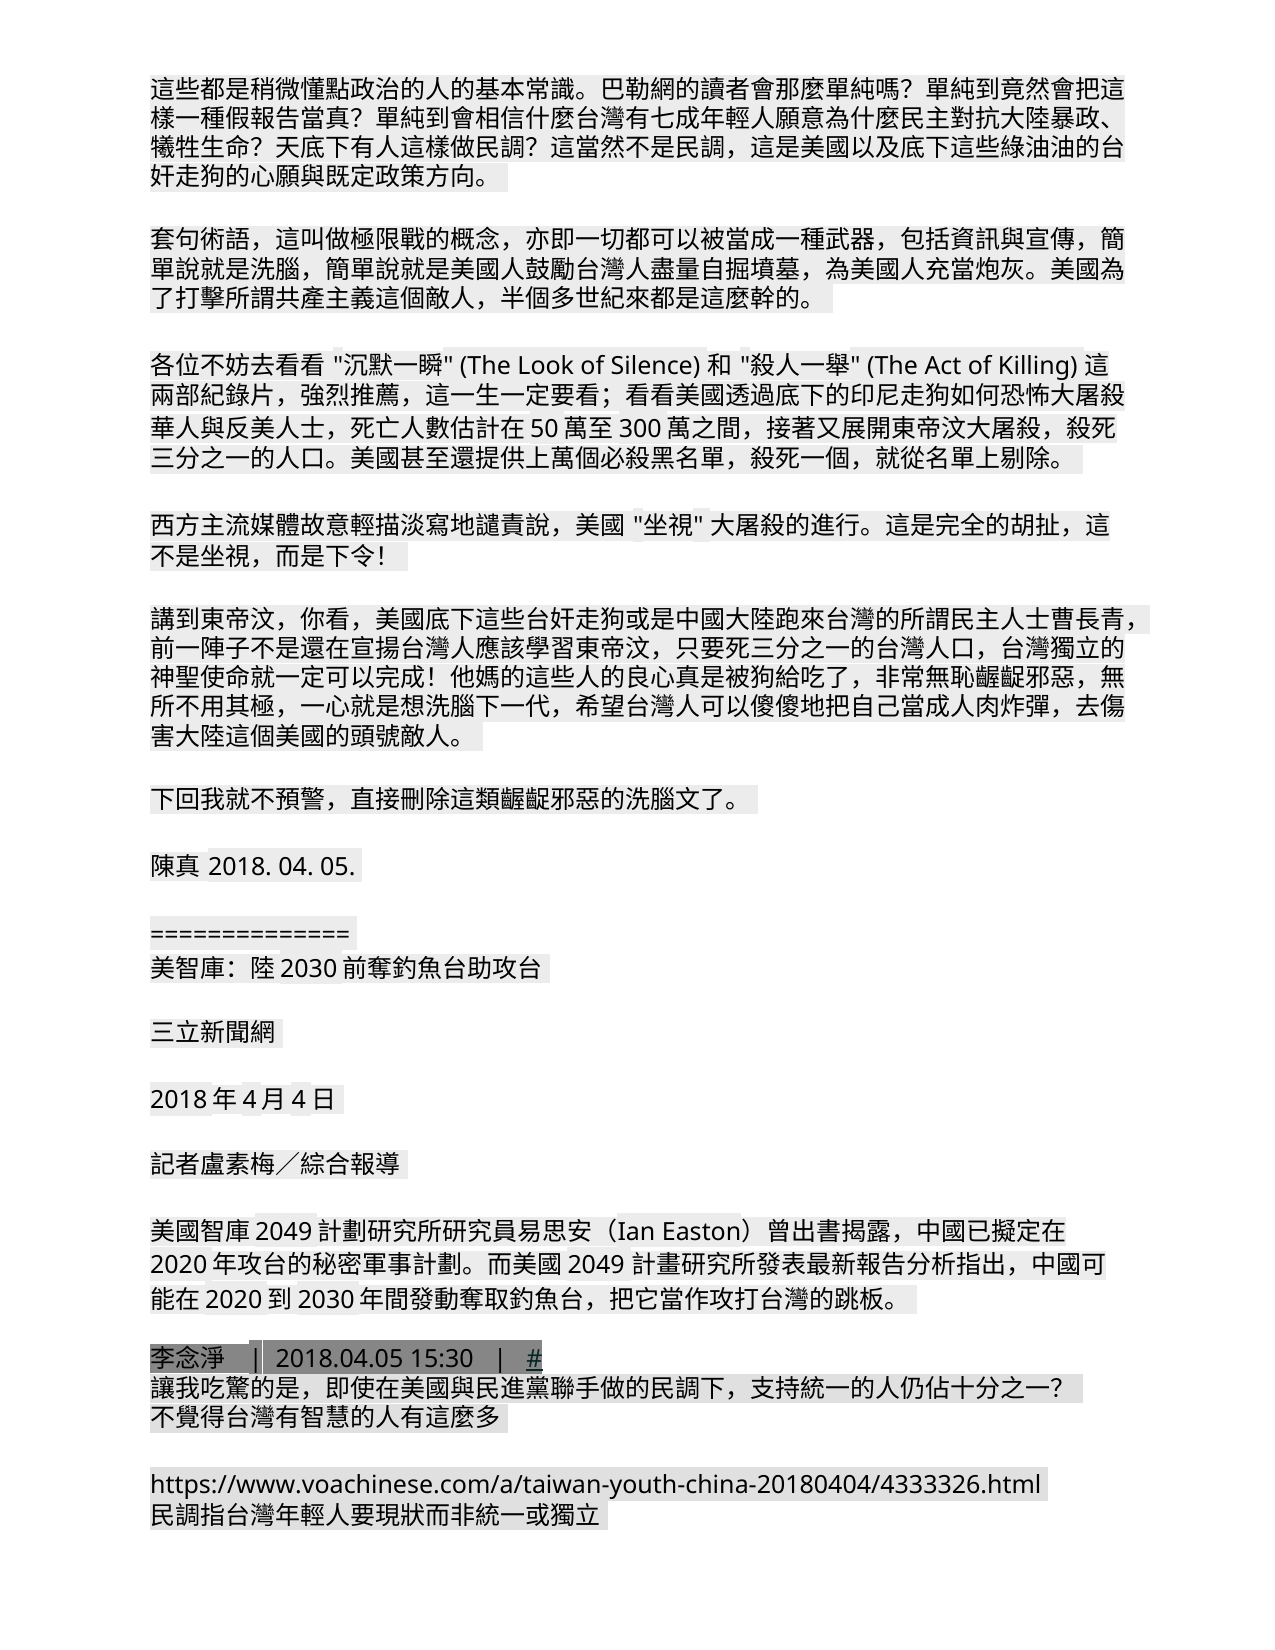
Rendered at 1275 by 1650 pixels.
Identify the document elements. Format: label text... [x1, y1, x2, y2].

text 讓我吃驚的是，即使在美國與民進黨聯手做的民調下，支持統一的人仍佔十分之一？ 不覺得台灣有智慧的人有這麼多 https://www.voachinese.com/a/taiwan-youth-china-20180404/4333326.html 民調指台灣年輕人要現狀而非統一或獨立 華盛頓— 一個針對台灣年輕人政治態度所做的民調顯示，支持台灣獨立的比例並不如想像的高，大部分年輕人還是希望台海兩岸維持現狀，而即便中國民主化，仍然有7成以上的人不願台灣與中國統一。學者說，這表示普遍被認為是“天然獨”的台灣年輕世代，其實對兩岸關係的態度是“反統一”。 台灣民主基金會執行長徐斯儉星期二在華盛頓的全球檯灣研究中心(GTI)發布了這個由該基金會委託國立政治大學選舉研究中心進行的民調結果。 徐斯儉說，這次民調希望了解近來台灣民主發展過程中，年輕人對三個主要議題的態度，包括對民主制度、對台海兩岸關係的偏好，以及對台灣安全防衛的決心。 在關於兩岸關係的部分，民調結果顯示，在39歲以下的年齡層中，有23.5%支持台灣獨立，10.4%支持兩岸統一，65.5%的人還是希望兩岸關係維持現狀；在40歲以上的年齡層中，支持獨立、統一及現狀的比例，依序是14.7%，20.1%及59.3%。 徐斯儉說，為進一步了解所謂的“天然獨”現象，這個民調再將39歲以下年齡層細分為20到29歲，以及30到39歲兩個群體作為比較。結果顯示，在最年輕的群體中，支持獨立的有26.1%，只比30到39歲的21.7%稍高一些，支持統一的有7.5%，也只比30到39歲的12.5%稍低一些，而支持維持現狀的人，在兩個年齡層都佔最多數，分別是64.9%及65.8%，幾乎沒有分別。 對於在中國民主化前提下是否贊同兩岸統一的問題，在39歲以下的年齡層中有73.3%的人不贊同，只有2 4.4%的人讚同，這個數字與40歲以上的年齡層有極為顯著的不同，在較大的年齡層中，贊同(43.9%)與不贊同(43.8%)兩岸在中國民主化之後統一的比例幾乎一樣。 關於對政治制度的態度，民調顯示，所有年齡層對民主制度的支持度都超過6成，但39歲以下年輕世代的支持度最高，有86.2%的人同意，“即便民主制度存在一些問題，但它仍然是最好的政治制度”。 在關於自我防衛決心的部分，有近7成(68%)的受訪者說，他們會在中國武統脅迫下為台灣而戰，不因年齡而有區別，而民主價值有助於台灣人對抗中國的威脅。 同時也是中央研究院政治研究所研究員的徐斯儉說，綜合所有數據所得到的結論是，台灣年輕世代並非不負責任的挑釁，他們對維持民主價值及台灣的自我防衛都有強烈的決心。 此外，雖然這些數據代表的意義還需要做進一步的分析統計，不過徐斯儉說，他個人的解讀是，絕大多數的台灣年輕人希望兩岸維持現狀，並不希望台灣獨立，更不願意與中國統一，這也表示，所謂的“天然獨”其實真正代表的意義是“反統一”。 對於中國最近政府宣布31條“惠台”措施，被一些人認為是針對台灣年輕人的統戰舉措，台灣政府也為此而推出應對措施避免人才流失，不過徐斯儉說，從這個民調的結果可以看出，台灣年輕人其實非常務實，他們不會放棄中國提供的發展機會，但這不至於影響到他們的認同感。 徐斯儉說，人類不是畜生，並非只有物質需求，“還有情緒、認同感以及價值觀，而價值觀是非常重要的”，他非常不同意一些中國朋友對台灣民主程序的輕視，他們認為那隻是一個程序而已，但民主不只是一個程序，“它是一種價值”，而台灣的年輕人非常珍視這個民主價值，他也希望中國政府能認真看待台灣年輕人對民主的堅持。 美國國際共和學會(International Republican Institute)主席特溫寧(Daniel Twining)在評論這個民調結果時說，民主不僅是台灣年輕人看重的價值觀，在他訪問世界各地推動民主自由的過程中，他看到全球年輕人對未來都有相同的渴望，大家都希望在一個良好的環境中追求自己的理想，即使中國領導人習近平想要輸出中國的專制體制，但一人統治的政治、經濟風險太大。 特溫寧說，即使美國現在的民主並不那麼完美，歐洲也在民粹主義盛行下極為分裂，民主在許多地方都有倒退的現象，不過他認為在獨裁與民主的競爭中，毫無疑問最終勝出的還是民主體制，因為這是“年輕人能夠在世界上發揮”最好的體制。 對於北京當局自蔡英文政府上台後強力打擊台獨的做法，徐斯儉在會後接受美國之音採訪時表示，對中國政府而言，“只要與它不同就是台獨”，但作為政治策略，這種做法並不聰明，對北京的政治目的也不利，這次台灣民主基金會的民調將台灣年輕人的想法以數據呈現出來，他希望北京能夠好好參考這些數字背後的意涵。 台灣民主基金會自2011年開始每年進行兩次民調，一次是關於民眾對民主價值的支持態度，另一次則是關於民眾對台灣社會公平正義的看法，而這個在今年2月、3月做的最新民調，特別加入了39歲以下年齡層的政治態度，以便與40歲以上年齡層進行比較，前者的樣本有825人，佔人口比例38%；後者樣本為747人，佔人口比例62%。 在華盛頓訪問行程之前，徐斯儉上周先到紐約參加美國外交政策全國委員會的美中台三邊對話閉門會議，在返台後將舉行記者會發布這個針對台灣年輕人所作的最新民調結果。 [150, 1374, 1125, 1564]
text 李念淨 | 2018.04.05 15:30 | # [150, 1340, 1125, 1374]
text 同學，我不知道你是誰，不知道你究竟幾歲了？是小學生嗎？還是國中生？要不然怎麼會這麼 "單純"？一個常看巴勒網的人竟然會一直都這麼 "單純"，真是很難想像。你真的不知道什麼是民主基金會？你真的不知道什麼是2049計劃研究所？你真的會相信這樣一些鳥話？你三番兩次的貼文或發言，似乎都有類似問題。你這麼關心政治，但怎麼會這麼 "單純"？ 我本來想把你貼的這些齷齪洗腦文給刪掉的，但想想算了，留它做個標本。這樣一種洗腦式的假民調、假報告、假研究，近幾年來由美國軍火商、CIA及影子政府的各種所謂智庫與基金會，在台灣大量散發，三天兩頭就出一份什麼報告或研究，唯一的重點就是： "台灣人趕快勇敢站出來和大陸決一死戰！不要怕，死越多越好！為了民主犧牲是很偉大的！為了跟萬惡的大陸決一死戰，請趕快大量跟美國買武器！" 翻來覆去就是不斷宣揚這樣一種毒素。你看，底下就有一篇，昨天的 "新聞"，什麼他們發現大陸已經擬定 2020 年祕密攻台計畫，胡扯一通，騙小孩也不該這麼騙。既然是祕密，他怎麼會知道？通靈嗎？還是神明托夢？ 大陸領導人又不是腦子進水，他在這個中國鴻圖大展、正要破繭而出成為天下盟主、亟需和平穩定發展的時間點，他打台灣做什麼？他拿下這個彈丸之地能幹啥？有何意義？ 真正希望兩岸發生戰火的就是美國，就是這些骯髒邪惡的台奸走狗。這很容易理解。我今天要是美國這一方的人馬，我心裏的盤算當然就是： 一，對台灣這塊美國殖民地，能搜刮多少就盡量搜刮，能搜刮多久就盡量久。 二，有一天，希望台灣能夠成為一種武器，對中國大陸這個美國的頭號敵人，給予重重一擊，最好是能夠讓大陸從此元氣大傷。因此，千方百計鼓勵台灣人起來反抗大陸 "暴政"，鼓勵台灣人最好能對大陸發起恐怖攻擊，鼓勵台灣人把長江三峽大壩打爆，淹死幾百萬大陸人，鼓勵台灣用盡手段讓大陸飽受困擾與傷害，讓他永無寧日。也就是說， "把台灣做為一種武器" 之殺傷力盡量最大化、持久化。 這些都是稍微懂點政治的人的基本常識。巴勒網的讀者會那麼單純嗎？單純到竟然會把這樣一種假報告當真？單純到會相信什麼台灣有七成年輕人願意為什麼民主對抗大陸暴政、犧牲生命？天底下有人這樣做民調？這當然不是民調，這是美國以及底下這些綠油油的台奸走狗的心願與既定政策方向。 套句術語，這叫做極限戰的概念，亦即一切都可以被當成一種武器，包括資訊與宣傳，簡單說就是洗腦，簡單說就是美國人鼓勵台灣人盡量自掘墳墓，為美國人充當炮灰。美國為了打擊所謂共產主義這個敵人，半個多世紀來都是這麼幹的。 各位不妨去看看 "沉默一瞬" (The Look of Silence) 和 "殺人一舉" (The Act of Killing) 這兩部紀錄片，強烈推薦，這一生一定要看；看看美國透過底下的印尼走狗如何恐怖大屠殺華人與反美人士，死亡人數估計在50萬至300萬之間，接著又展開東帝汶大屠殺，殺死三分之一的人口。美國甚至還提供上萬個必殺黑名單，殺死一個，就從名單上剔除。 西方主流媒體故意輕描淡寫地譴責說，美國 "坐視" 大屠殺的進行。這是完全的胡扯，這不是坐視，而是下令！ 講到東帝汶，你看，美國底下這些台奸走狗或是中國大陸跑來台灣的所謂民主人士曹長青，前一陣子不是還在宣揚台灣人應該學習東帝汶，只要死三分之一的台灣人口，台灣獨立的神聖使命就一定可以完成！他媽的這些人的良心真是被狗給吃了，非常無恥齷齪邪惡，無所不用其極，一心就是想洗腦下一代，希望台灣人可以傻傻地把自己當成人肉炸彈，去傷害大陸這個美國的頭號敵人。 下回我就不預警，直接刪除這類齷齪邪惡的洗腦文了。 陳真 2018. 04. 05. ============== 美智庫：陸2030前奪釣魚台助攻台 三立新聞網 2018年4月4日 記者盧素梅／綜合報導 美國智庫2049計劃研究所研究員易思安（Ian Easton）曾出書揭露，中國已擬定在2020年攻台的秘密軍事計劃。而美國2049 計畫研究所發表最新報告分析指出，中國可能在2020到2030年間發動奪取釣魚台，把它當作攻打台灣的跳板。 [150, 75, 1125, 1315]
